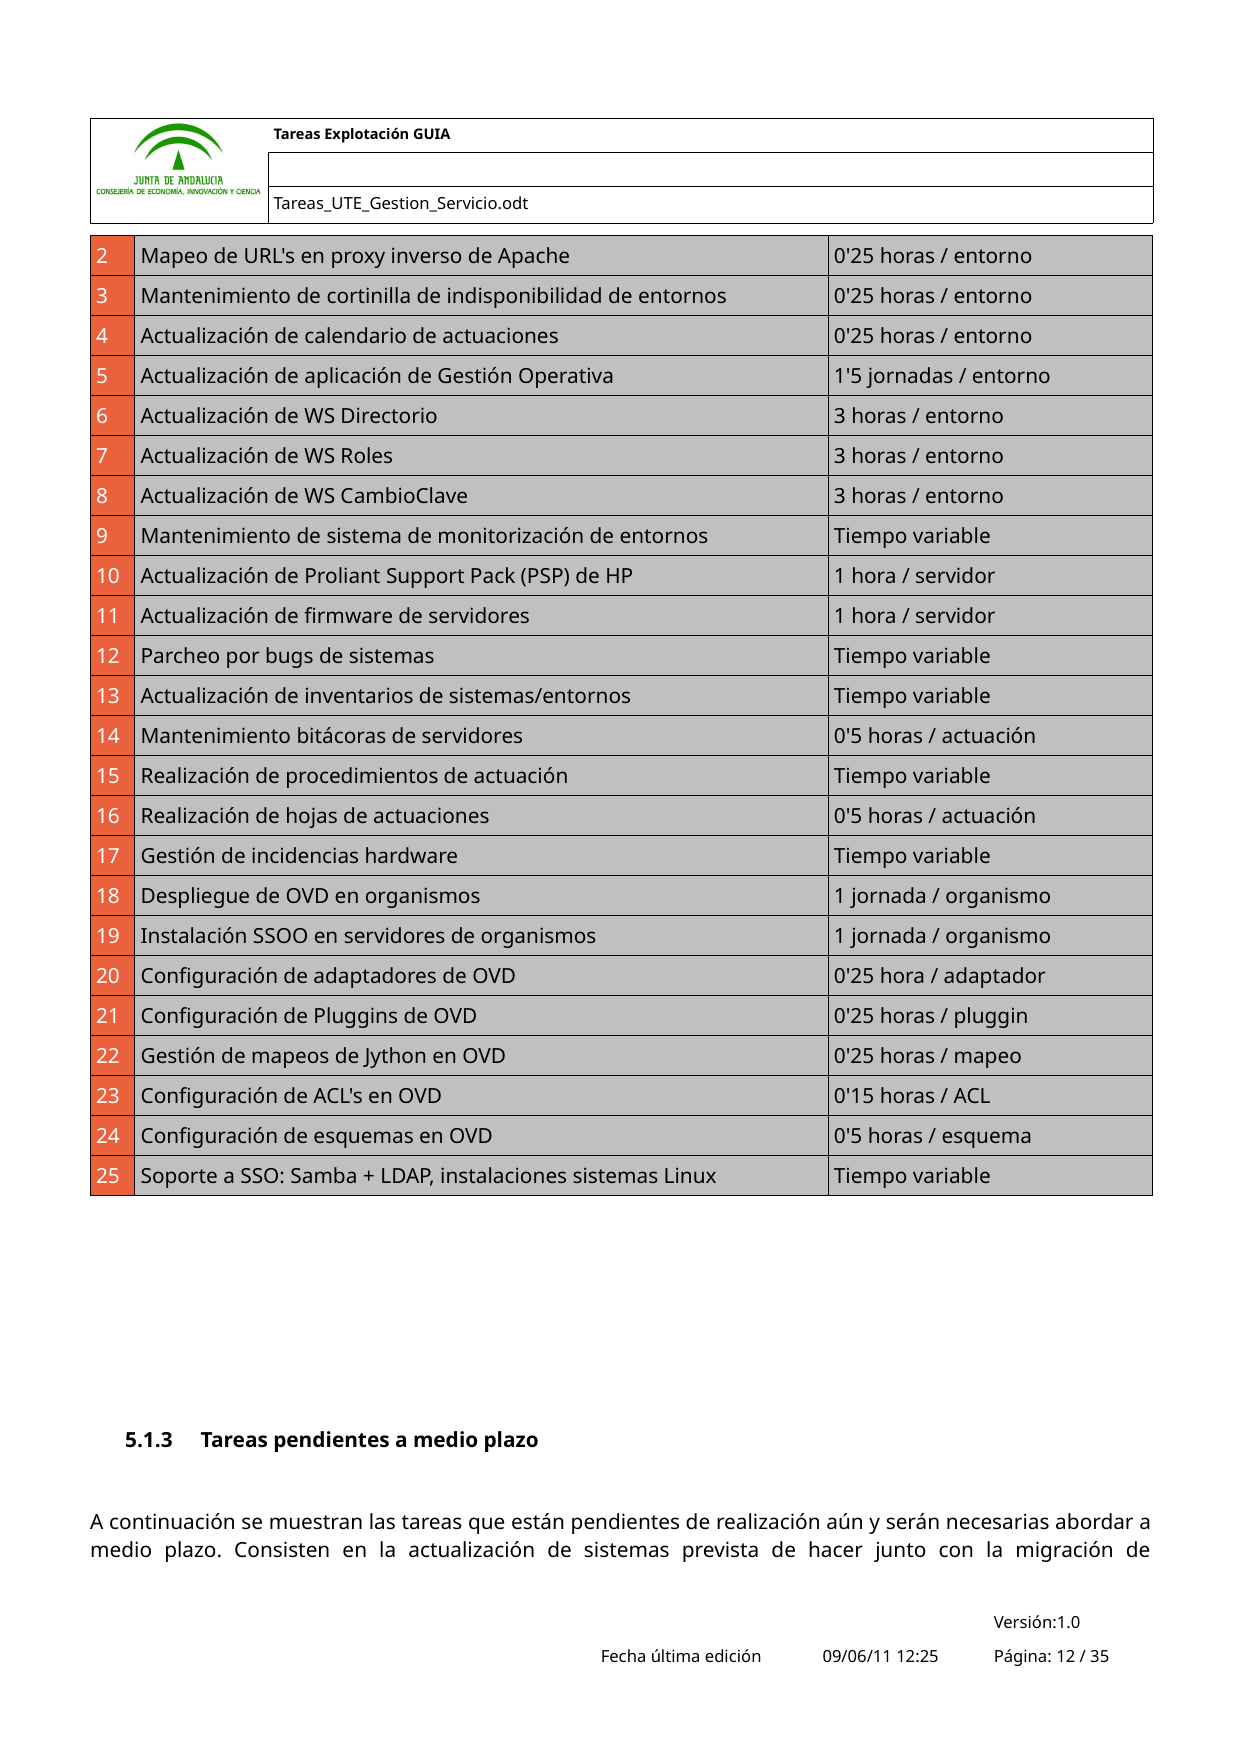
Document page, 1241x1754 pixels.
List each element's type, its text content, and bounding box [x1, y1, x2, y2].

table_cell Actualización de WS Roles [135, 436, 828, 475]
table_cell 0'5 horas / actuación [829, 796, 1152, 835]
table_cell Configuración de adaptadores de OVD [135, 956, 828, 995]
table_cell Actualización de firmware de servidores [135, 596, 828, 635]
table_cell 7 [91, 436, 134, 475]
table_cell Actualización de Proliant Support Pack (PSP) de HP [135, 556, 828, 595]
table_cell 13 [91, 676, 134, 715]
table_cell Mapeo de URL's en proxy inverso de Apache [135, 236, 828, 275]
table_cell Tiempo variable [829, 676, 1152, 715]
table_cell Parcheo por bugs de sistemas [135, 636, 828, 675]
table_cell 25 [91, 1156, 134, 1195]
picture [95, 123, 262, 198]
table_cell Instalación SSOO en servidores de organismos [135, 916, 828, 955]
table_cell 21 [91, 996, 134, 1035]
table_cell 1 hora / servidor [829, 596, 1152, 635]
table_cell 0'5 horas / esquema [829, 1116, 1152, 1155]
text A continuación se muestran las tareas que están pendientes de realización aún y serán necesarias abordar a medio plazo. Consisten en la actualización de sistemas prevista de hacer junto con la migración de [90, 1507, 1152, 1564]
table_cell Soporte a SSO: Samba + LDAP, instalaciones sistemas Linux [135, 1156, 828, 1195]
table_cell 1'5 jornadas / entorno [829, 356, 1152, 395]
table_cell Actualización de inventarios de sistemas/entornos [135, 676, 828, 715]
table_cell 6 [91, 396, 134, 435]
table_cell Configuración de ACL's en OVD [135, 1076, 828, 1115]
table_cell 11 [91, 596, 134, 635]
table_cell 18 [91, 876, 134, 915]
table_cell Mantenimiento de sistema de monitorización de entornos [135, 516, 828, 555]
table_cell Realización de procedimientos de actuación [135, 756, 828, 795]
table_cell Actualización de WS Directorio [135, 396, 828, 435]
table_cell 3 [91, 276, 134, 315]
table_cell 0'25 horas / entorno [829, 316, 1152, 355]
table_cell Tiempo variable [829, 636, 1152, 675]
table_cell Gestión de mapeos de Jython en OVD [135, 1036, 828, 1075]
subtitle Tareas pendientes a medio plazo [119, 1425, 1152, 1453]
table_cell 3 horas / entorno [829, 476, 1152, 515]
table_cell 12 [91, 636, 134, 675]
table_cell Actualización de WS CambioClave [135, 476, 828, 515]
table_cell Tiempo variable [829, 836, 1152, 875]
table_cell 2 [91, 236, 134, 275]
table_cell Tiempo variable [829, 1156, 1152, 1195]
table_cell Realización de hojas de actuaciones [135, 796, 828, 835]
table_cell 24 [91, 1116, 134, 1155]
table_cell Actualización de aplicación de Gestión Operativa [135, 356, 828, 395]
table_cell 0'25 horas / entorno [829, 236, 1152, 275]
table_cell Gestión de incidencias hardware [135, 836, 828, 875]
table_cell 19 [91, 916, 134, 955]
table_cell 20 [91, 956, 134, 995]
table_cell 3 horas / entorno [829, 396, 1152, 435]
table_cell 10 [91, 556, 134, 595]
table_cell Configuración de esquemas en OVD [135, 1116, 828, 1155]
table_cell 0'25 horas / mapeo [829, 1036, 1152, 1075]
table_cell 4 [91, 316, 134, 355]
table_cell 1 jornada / organismo [829, 876, 1152, 915]
table_cell 5 [91, 356, 134, 395]
table_cell Actualización de calendario de actuaciones [135, 316, 828, 355]
table_cell Mantenimiento de cortinilla de indisponibilidad de entornos [135, 276, 828, 315]
table_cell 0'15 horas / ACL [829, 1076, 1152, 1115]
table_cell 0'25 hora / adaptador [829, 956, 1152, 995]
table_cell 9 [91, 516, 134, 555]
table_cell Tiempo variable [829, 756, 1152, 795]
table_cell 8 [91, 476, 134, 515]
table_cell 16 [91, 796, 134, 835]
table_cell Tiempo variable [829, 516, 1152, 555]
table_cell 1 jornada / organismo [829, 916, 1152, 955]
table_cell 0'5 horas / actuación [829, 716, 1152, 755]
table_cell Configuración de Pluggins de OVD [135, 996, 828, 1035]
table_cell 14 [91, 716, 134, 755]
table_cell 0'25 horas / entorno [829, 276, 1152, 315]
table_cell 0'25 horas / pluggin [829, 996, 1152, 1035]
table_cell 15 [91, 756, 134, 795]
table_cell Despliegue de OVD en organismos [135, 876, 828, 915]
table_cell 23 [91, 1076, 134, 1115]
table_cell 22 [91, 1036, 134, 1075]
table_cell 1 hora / servidor [829, 556, 1152, 595]
table_cell 17 [91, 836, 134, 875]
table_cell 3 horas / entorno [829, 436, 1152, 475]
table_cell Mantenimiento bitácoras de servidores [135, 716, 828, 755]
